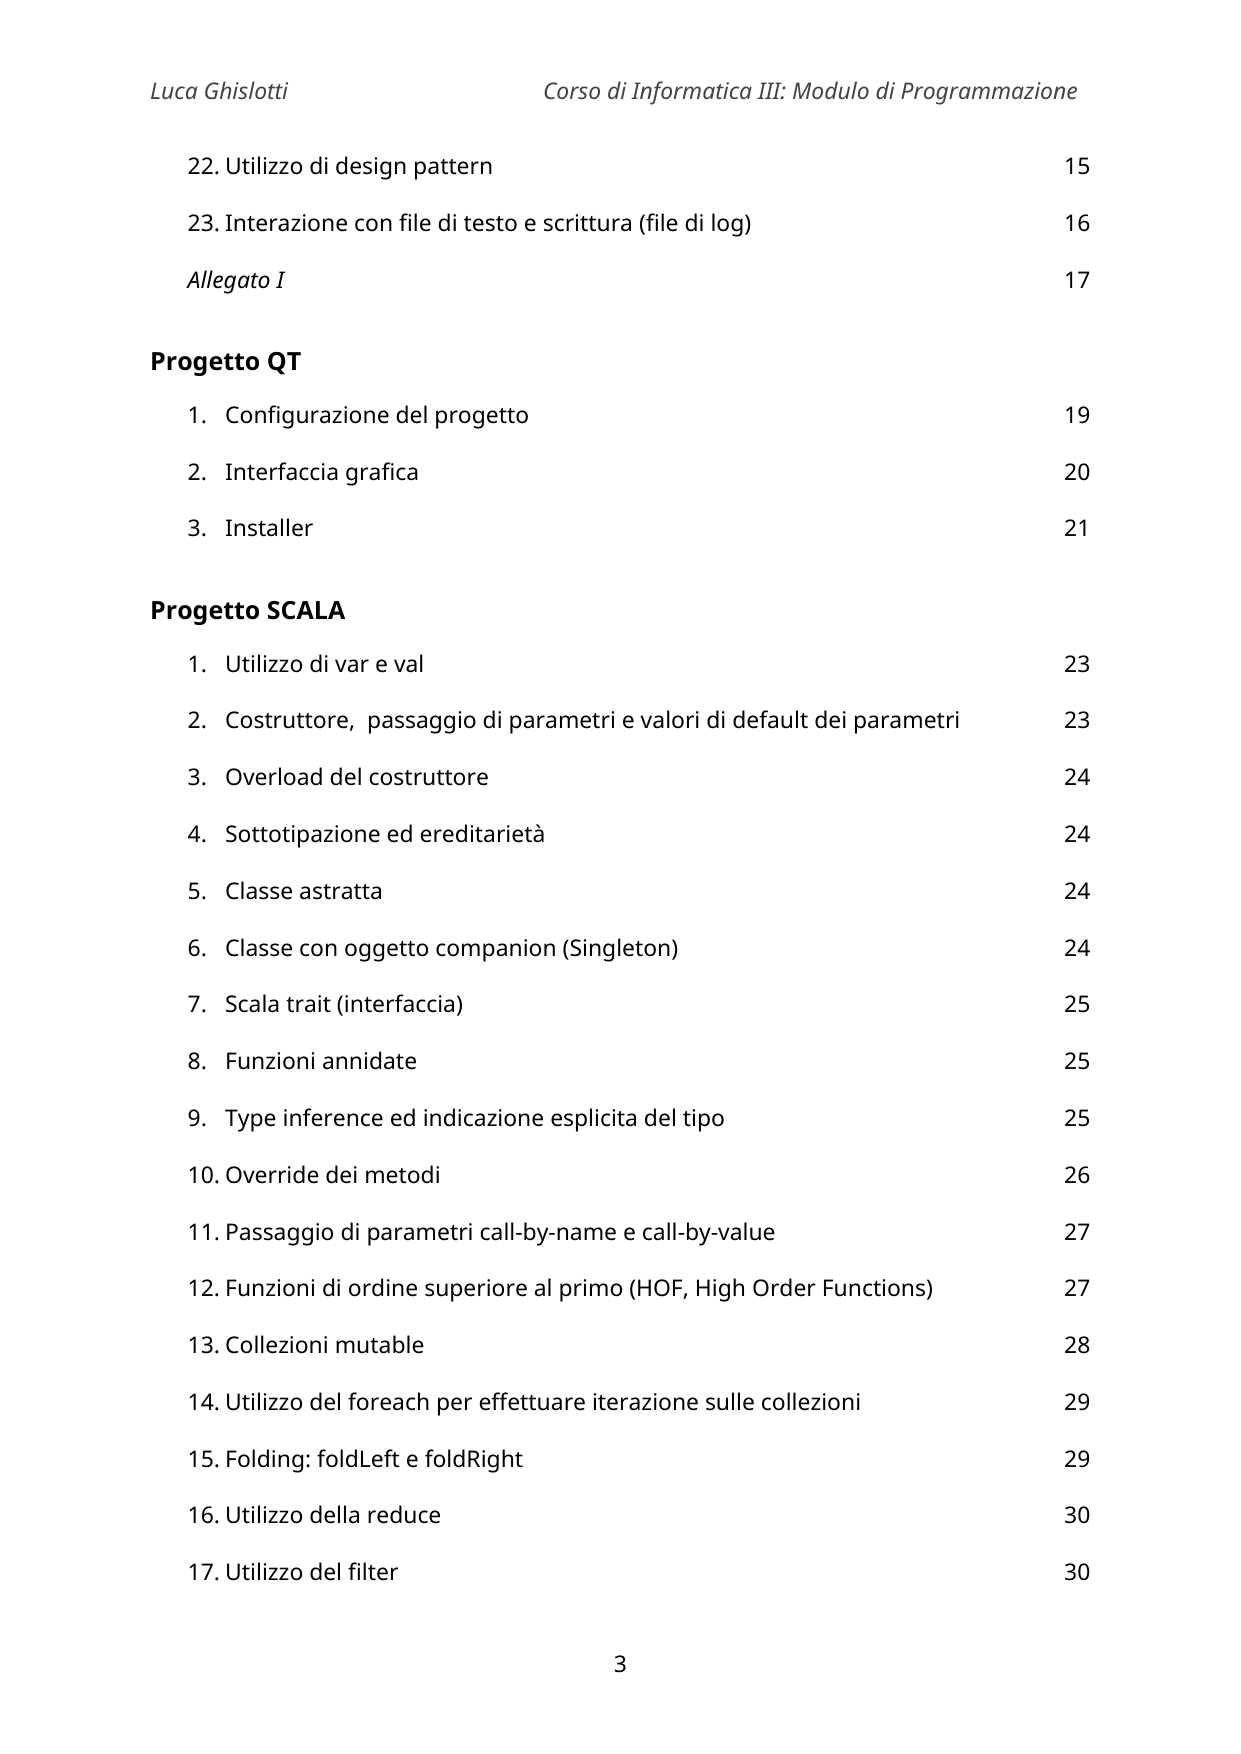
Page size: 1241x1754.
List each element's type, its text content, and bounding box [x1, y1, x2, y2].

list Utilizzo di var e val 23 [187, 648, 1090, 679]
list Scala trait (interfaccia) 25 [187, 988, 1090, 1019]
list Utilizzo del foreach per effettuare iterazione sulle collezioni 29 [187, 1386, 1090, 1417]
list Override dei metodi 26 [187, 1159, 1090, 1190]
list Interfaccia grafica 20 [187, 456, 1090, 487]
list Sottotipazione ed ereditarietà 24 [187, 818, 1090, 849]
list Utilizzo del filter 30 [187, 1556, 1090, 1587]
text Progetto SCALA [150, 593, 1090, 627]
list Funzioni annidate 25 [187, 1045, 1090, 1076]
list Overload del costruttore 24 [187, 761, 1090, 792]
list Installer 21 [187, 512, 1090, 544]
list Type inference ed indicazione esplicita del tipo 25 [187, 1102, 1090, 1133]
list Utilizzo di design pattern 15 [187, 150, 1090, 181]
list Costruttore, passaggio di parametri e valori di default dei parametri 23 [187, 704, 1090, 736]
list Interazione con file di testo e scrittura (file di log) 16 [187, 207, 1090, 238]
list Passaggio di parametri call-by-name e call-by-value 27 [187, 1215, 1090, 1247]
list Collezioni mutable 28 [187, 1329, 1090, 1360]
list Classe con oggetto companion (Singleton) 24 [187, 932, 1090, 963]
list Classe astratta 24 [187, 875, 1090, 906]
text Progetto QT [150, 344, 1090, 378]
list Funzioni di ordine superiore al primo (HOF, High Order Functions) 27 [187, 1272, 1090, 1303]
list Folding: foldLeft e foldRight 29 [187, 1442, 1090, 1474]
list Configurazione del progetto 19 [187, 399, 1090, 430]
list Utilizzo della reduce 30 [187, 1499, 1090, 1531]
text Allegato I 17 [187, 263, 1090, 295]
